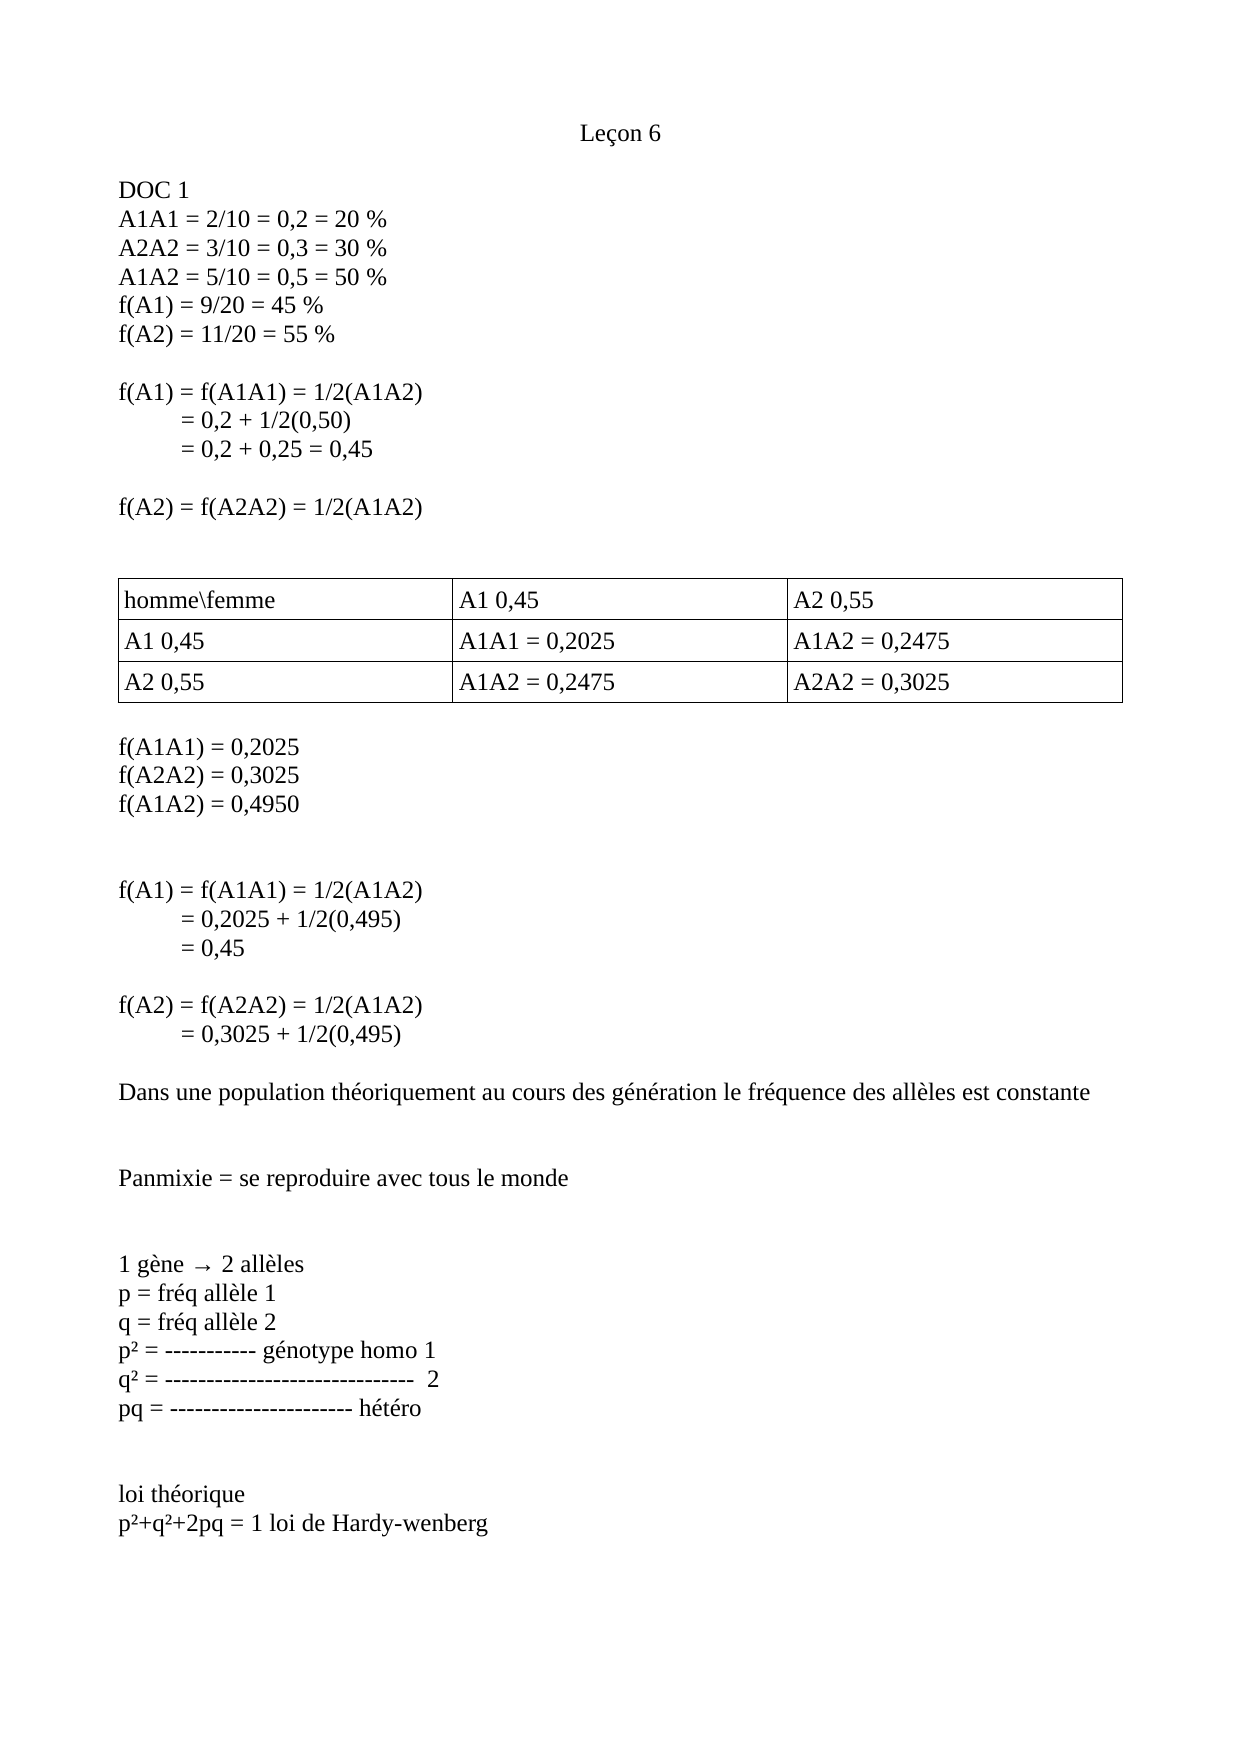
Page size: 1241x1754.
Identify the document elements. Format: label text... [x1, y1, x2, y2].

table_cell A1A1 = 0,2025 [453, 620, 787, 661]
text p²+q²+2pq = 1 loi de Hardy-wenberg [118, 1508, 1122, 1537]
text p² = ----------- génotype homo 1 [118, 1335, 1122, 1364]
table_header A2 0,55 [788, 579, 1122, 619]
text Panmixie = se reproduire avec tous le monde [118, 1163, 1122, 1192]
text f(A2) = 11/20 = 55 % [118, 319, 1122, 348]
text = 0,2 + 1/2(0,50) [118, 406, 1122, 434]
text q = fréq allèle 2 [118, 1307, 1122, 1335]
text A1A1 = 2/10 = 0,2 = 20 % [118, 204, 1122, 233]
table_cell A2A2 = 0,3025 [788, 662, 1122, 702]
table_cell A1A2 = 0,2475 [788, 620, 1122, 661]
text f(A1) = f(A1A1) = 1/2(A1A2) [118, 875, 1122, 904]
text = 0,2025 + 1/2(0,495) [118, 904, 1122, 933]
text f(A1A1) = 0,2025 [118, 732, 1122, 760]
text pq = ---------------------- hétéro [118, 1393, 1122, 1422]
table_cell A1 0,45 [119, 620, 452, 661]
text Dans une population théoriquement au cours des génération le fréquence des allèles est constante [118, 1077, 1122, 1105]
text Leçon 6 [118, 118, 1122, 147]
text A1A2 = 5/10 = 0,5 = 50 % [118, 262, 1122, 291]
text f(A1A2) = 0,4950 [118, 789, 1122, 818]
text p = fréq allèle 1 [118, 1278, 1122, 1307]
text f(A2) = f(A2A2) = 1/2(A1A2) [118, 990, 1122, 1019]
text A2A2 = 3/10 = 0,3 = 30 % [118, 233, 1122, 262]
table_header A1 0,45 [453, 579, 787, 619]
table_cell A2 0,55 [119, 662, 452, 702]
text DOC 1 [118, 176, 1122, 204]
text = 0,2 + 0,25 = 0,45 [118, 434, 1122, 463]
text f(A1) = 9/20 = 45 % [118, 291, 1122, 319]
text f(A2A2) = 0,3025 [118, 760, 1122, 789]
table_cell A1A2 = 0,2475 [453, 662, 787, 702]
text = 0,45 [118, 933, 1122, 962]
text q² = ------------------------------ 2 [118, 1364, 1122, 1393]
text loi théorique [118, 1479, 1122, 1508]
text 1 gène → 2 allèles [118, 1249, 1122, 1278]
text f(A1) = f(A1A1) = 1/2(A1A2) [118, 377, 1122, 406]
text f(A2) = f(A2A2) = 1/2(A1A2) [118, 492, 1122, 521]
table_header homme\femme [119, 579, 452, 619]
text = 0,3025 + 1/2(0,495) [118, 1019, 1122, 1048]
